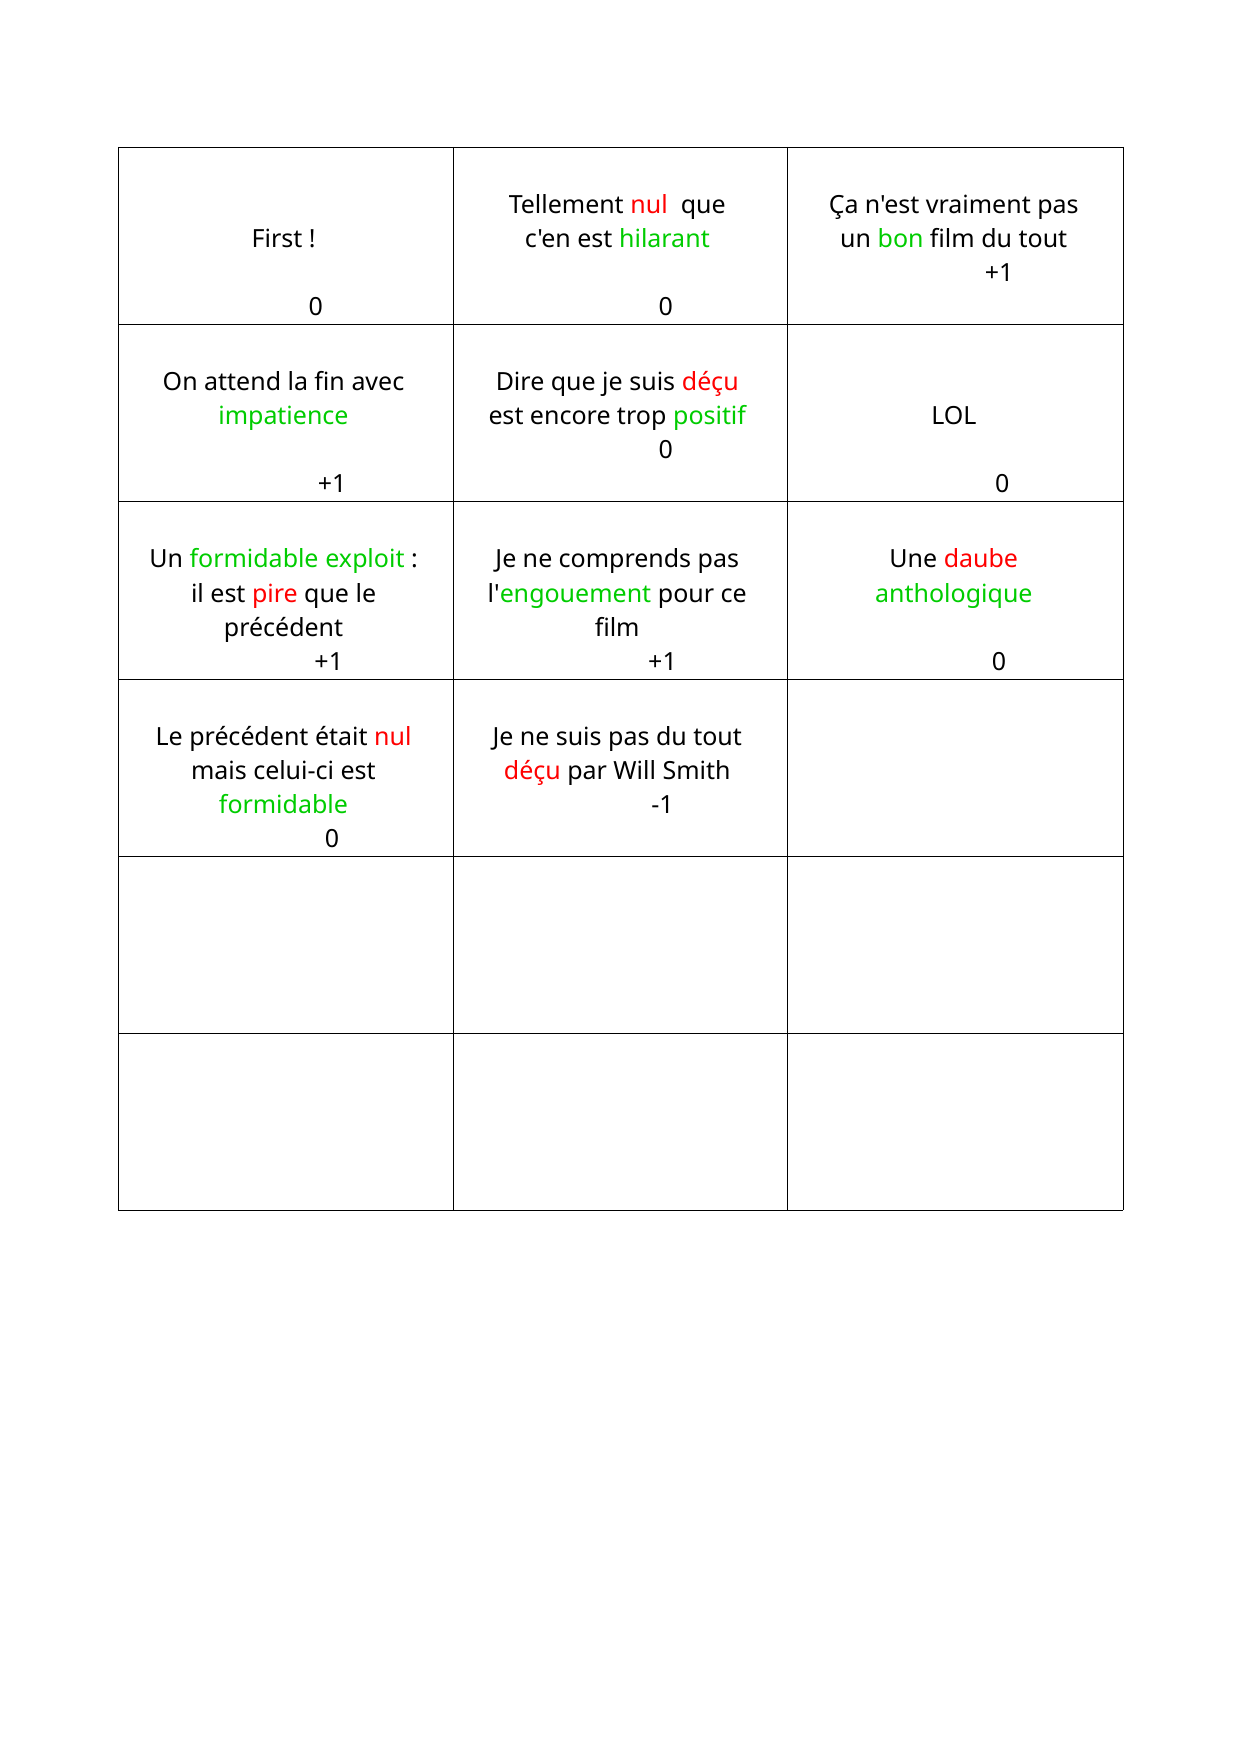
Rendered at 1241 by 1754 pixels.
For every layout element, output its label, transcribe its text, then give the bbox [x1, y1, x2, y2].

table_cell [479, 857, 755, 1033]
table_cell [788, 502, 814, 678]
table_cell [119, 857, 142, 1033]
table_cell [479, 1034, 755, 1210]
table_cell [119, 325, 142, 501]
table_cell [815, 680, 1092, 856]
table_cell Une daube anthologique 0 [815, 502, 1092, 678]
table_cell [755, 1034, 787, 1210]
table_cell Le précédent était nul mais celui-ci est formidable 0 [142, 680, 425, 856]
table_cell [815, 857, 1092, 1033]
table_header [119, 148, 142, 324]
table_cell [425, 325, 453, 501]
table_cell [425, 857, 453, 1033]
table_header [788, 148, 814, 324]
table_cell [788, 1034, 814, 1210]
table_cell [788, 680, 814, 856]
table_cell [454, 857, 479, 1033]
table_cell [755, 502, 787, 678]
table_cell On attend la fin avec impatience +1 [142, 325, 425, 501]
table_header [425, 148, 453, 324]
table_cell [454, 325, 479, 501]
table_cell [142, 1034, 425, 1210]
table_cell [1093, 325, 1123, 501]
table_cell [815, 1034, 1092, 1210]
table_cell [119, 680, 142, 856]
table_header [454, 148, 479, 324]
table_cell Dire que je suis déçu est encore trop positif 0 [479, 325, 755, 501]
table_cell [1093, 1034, 1123, 1210]
table_cell [454, 1034, 479, 1210]
table_cell Je ne comprends pas l'engouement pour ce film +1 [479, 502, 755, 678]
table_cell [142, 857, 425, 1033]
table_cell [788, 325, 814, 501]
table_cell [755, 325, 787, 501]
table_cell [425, 502, 453, 678]
table_cell [755, 857, 787, 1033]
table_cell [755, 680, 787, 856]
table_cell [119, 502, 142, 678]
table_cell [454, 680, 479, 856]
table_cell [1093, 502, 1123, 678]
table_header First ! 0 [142, 148, 425, 324]
table_cell [788, 857, 814, 1033]
table_header Tellement nul que c'en est hilarant 0 [479, 148, 755, 324]
table_cell [425, 680, 453, 856]
table_cell Je ne suis pas du tout déçu par Will Smith -1 [479, 680, 755, 856]
table_header [755, 148, 787, 324]
table_cell [119, 1034, 142, 1210]
table_cell [425, 1034, 453, 1210]
table_header [1093, 148, 1123, 324]
table_cell [1093, 680, 1123, 856]
table_cell [454, 502, 479, 678]
table_cell Un formidable exploit : il est pire que le précédent +1 [142, 502, 425, 678]
table_cell LOL 0 [815, 325, 1092, 501]
table_header Ça n'est vraiment pas un bon film du tout +1 [815, 148, 1092, 324]
table_cell [1093, 857, 1123, 1033]
